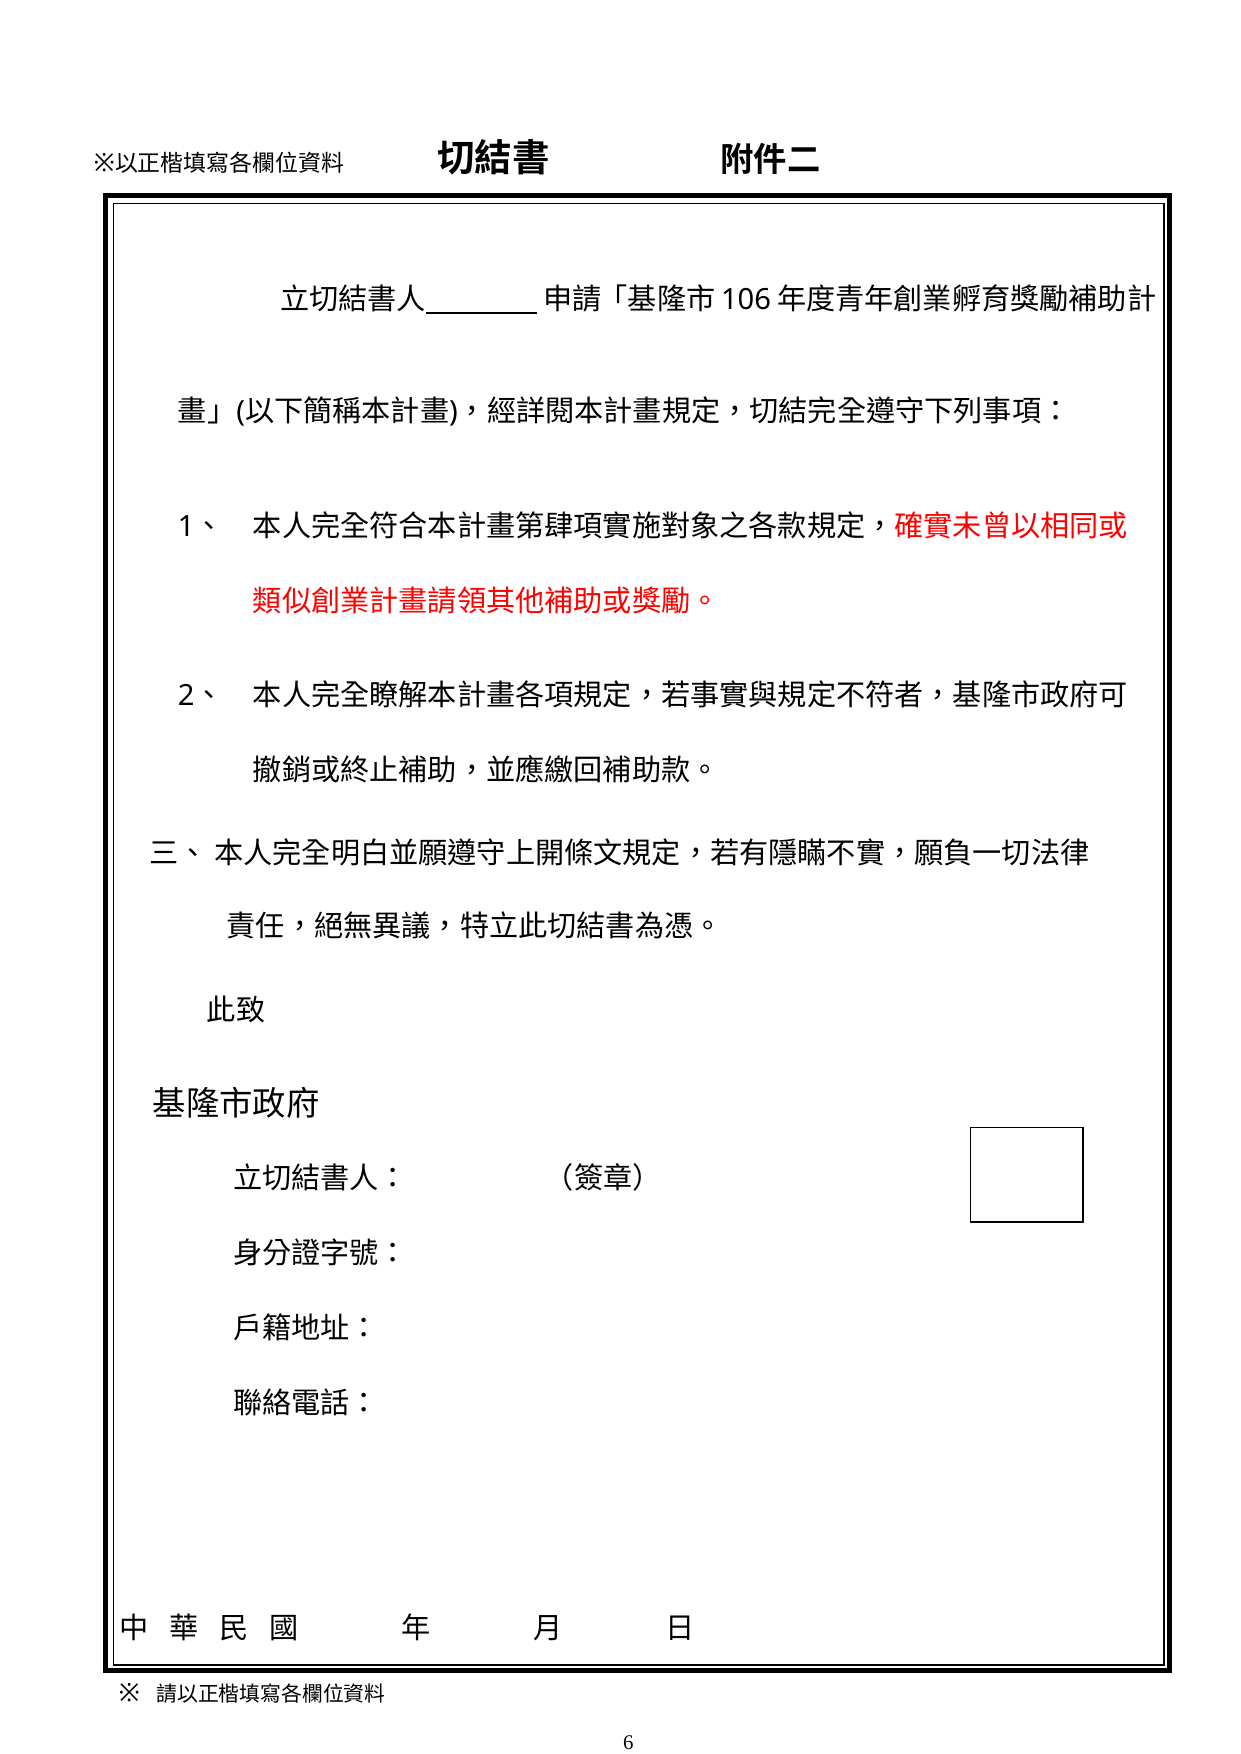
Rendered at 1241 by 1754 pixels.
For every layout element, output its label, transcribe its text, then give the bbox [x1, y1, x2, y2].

table_header 立切結書人 申請「基隆市106年度青年創業孵育獎勵補助計畫」(以下簡稱本計畫)，經詳閱本計畫規定，切結完全遵守下列事項： 本人完全符合本計畫第肆項實施對象之各款規定，確實未曾以相同或類似創業計畫請領其他補助或獎勵。 本人完全瞭解本計畫各項規定，若事實與規定不符者，基隆市政府可撤銷或終止補助，並應繳回補助款。 三、 本人完全明白並願遵守上開條文規定，若有隱瞞不實，願負一切法律 責任，絕無異議，特立此切結書為憑。 此致 基隆市政府 立切結書人： （簽章） 身分證字號： 戶籍地址： 聯絡電話： 中華民國 年 月 日 [108, 198, 1167, 1664]
text ※以正楷填寫各欄位資料 切結書 附件二 [94, 117, 1162, 192]
list 請以正楷填寫各欄位資料 [119, 1673, 1162, 1711]
